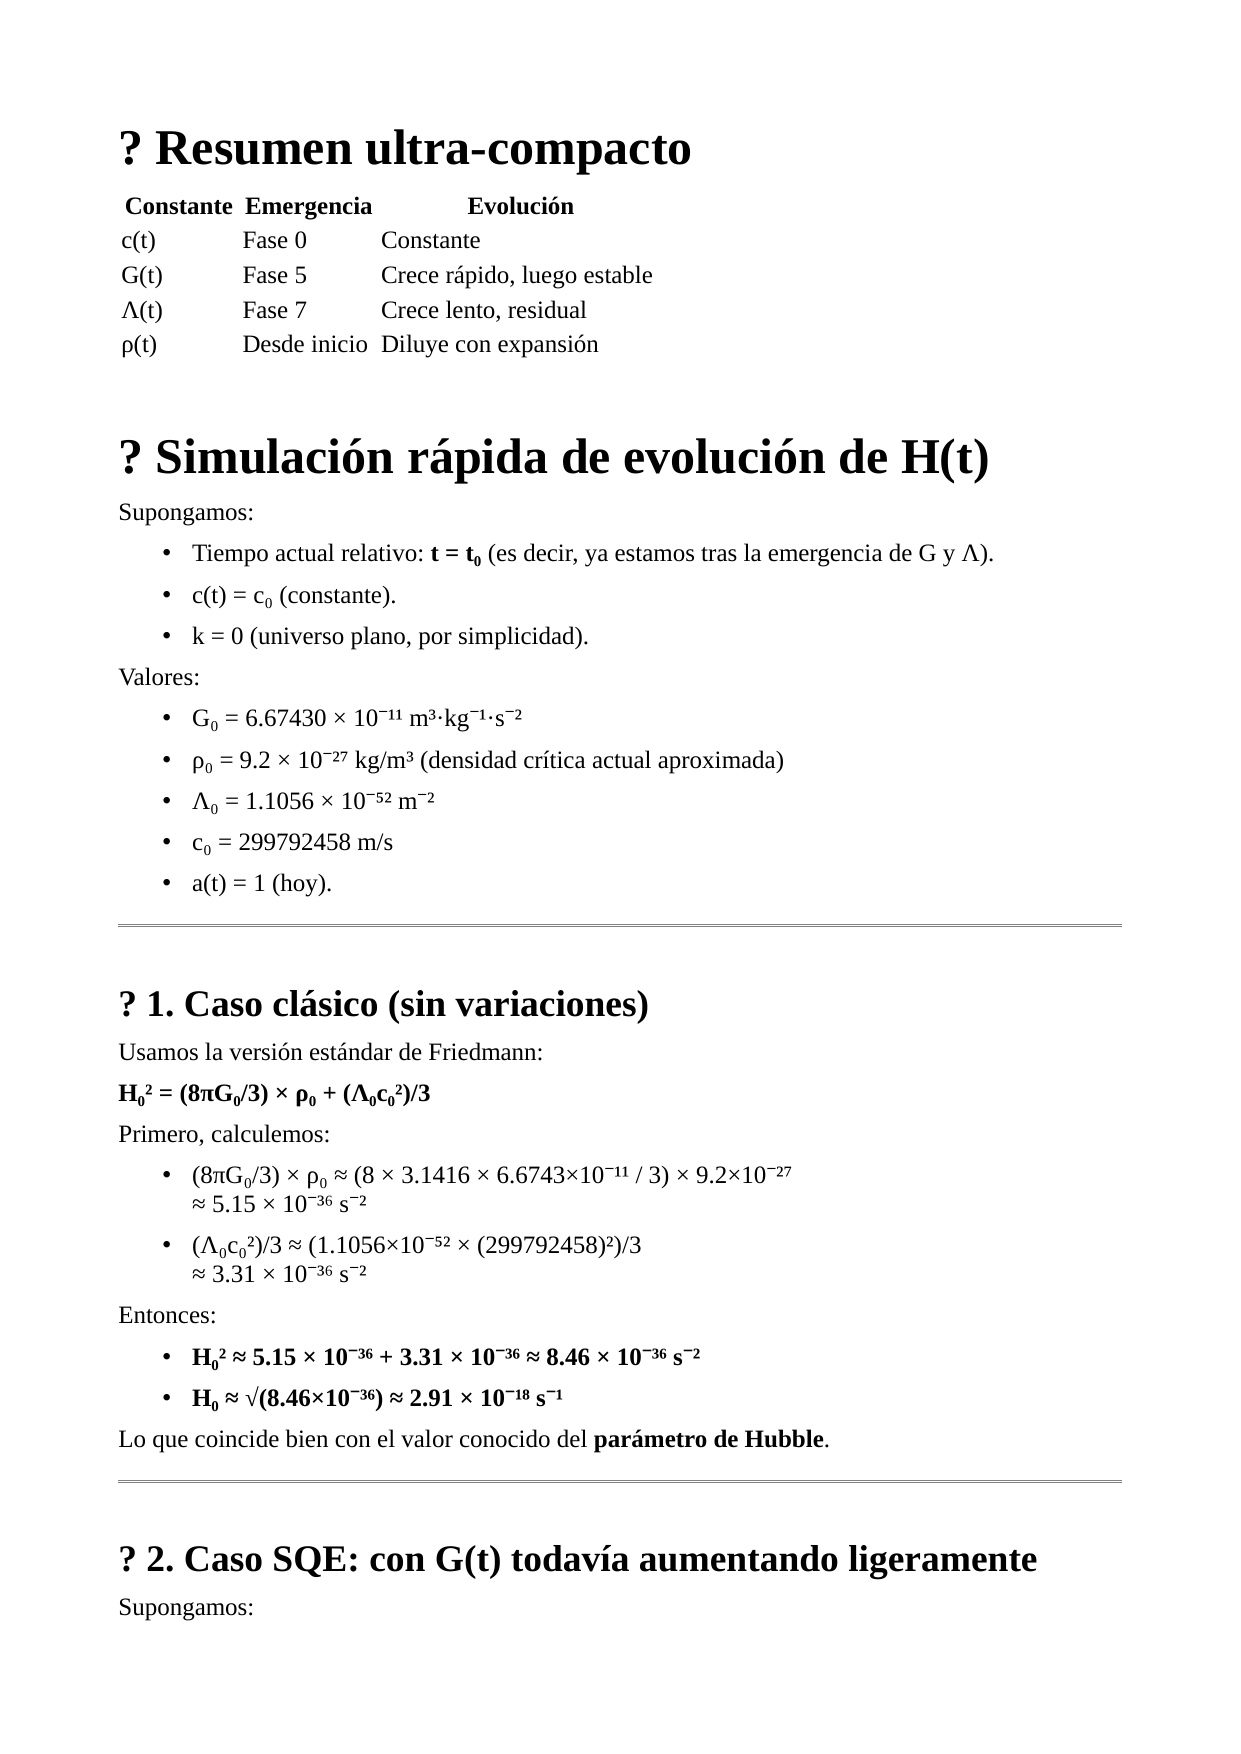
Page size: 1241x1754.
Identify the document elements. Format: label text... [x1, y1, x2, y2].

table_header Evolución [378, 188, 664, 223]
text Lo que coincide bien con el valor conocido del parámetro de Hubble. [118, 1424, 1122, 1453]
list H₀ ≈ √(8.46×10⁻³⁶) ≈ 2.91 × 10⁻¹⁸ s⁻¹ [162, 1383, 1122, 1412]
table_cell Fase 0 [239, 223, 378, 257]
table_cell Fase 7 [239, 292, 378, 326]
text Supongamos: [118, 1592, 1122, 1621]
table_cell Desde inicio [239, 326, 378, 361]
table_header Constante [118, 188, 239, 223]
list Tiempo actual relativo: t = t₀ (es decir, ya estamos tras la emergencia de G y Λ). [162, 538, 1122, 567]
list (8πG₀/3) × ρ₀ ≈ (8 × 3.1416 × 6.6743×10⁻¹¹ / 3) × 9.2×10⁻²⁷ ≈ 5.15 × 10⁻³⁶ s⁻² [162, 1160, 1122, 1218]
text Supongamos: [118, 497, 1122, 526]
list c(t) = c₀ (constante). [162, 580, 1122, 608]
table_cell ρ(t) [118, 326, 239, 361]
table_cell Crece lento, residual [378, 292, 664, 326]
list G₀ = 6.67430 × 10⁻¹¹ m³·kg⁻¹·s⁻² [162, 703, 1122, 732]
table_header Emergencia [239, 188, 378, 223]
table_cell Diluye con expansión [378, 326, 664, 361]
text H₀² = (8πG₀/3) × ρ₀ + (Λ₀c₀²)/3 [118, 1078, 1122, 1107]
subtitle ? 2. Caso SQE: con G(t) todavía aumentando ligeramente [118, 1536, 1122, 1579]
text Entonces: [118, 1300, 1122, 1329]
table_cell c(t) [118, 223, 239, 257]
subtitle ? Simulación rápida de evolución de H(t) [118, 427, 1122, 485]
list c₀ = 299792458 m/s [162, 827, 1122, 856]
text Usamos la versión estándar de Friedmann: [118, 1037, 1122, 1065]
subtitle ? Resumen ultra-compacto [118, 118, 1122, 176]
list (Λ₀c₀²)/3 ≈ (1.1056×10⁻⁵² × (299792458)²)/3 ≈ 3.31 × 10⁻³⁶ s⁻² [162, 1230, 1122, 1288]
table_cell Fase 5 [239, 257, 378, 292]
table_cell Constante [378, 223, 664, 257]
list a(t) = 1 (hoy). [162, 868, 1122, 897]
subtitle ? 1. Caso clásico (sin variaciones) [118, 981, 1122, 1024]
text Valores: [118, 662, 1122, 691]
list Λ₀ = 1.1056 × 10⁻⁵² m⁻² [162, 786, 1122, 815]
list k = 0 (universo plano, por simplicidad). [162, 621, 1122, 650]
list ρ₀ = 9.2 × 10⁻²⁷ kg/m³ (densidad crítica actual aproximada) [162, 745, 1122, 773]
table_cell Λ(t) [118, 292, 239, 326]
list H₀² ≈ 5.15 × 10⁻³⁶ + 3.31 × 10⁻³⁶ ≈ 8.46 × 10⁻³⁶ s⁻² [162, 1342, 1122, 1370]
text Primero, calculemos: [118, 1119, 1122, 1148]
table_cell Crece rápido, luego estable [378, 257, 664, 292]
table_cell G(t) [118, 257, 239, 292]
